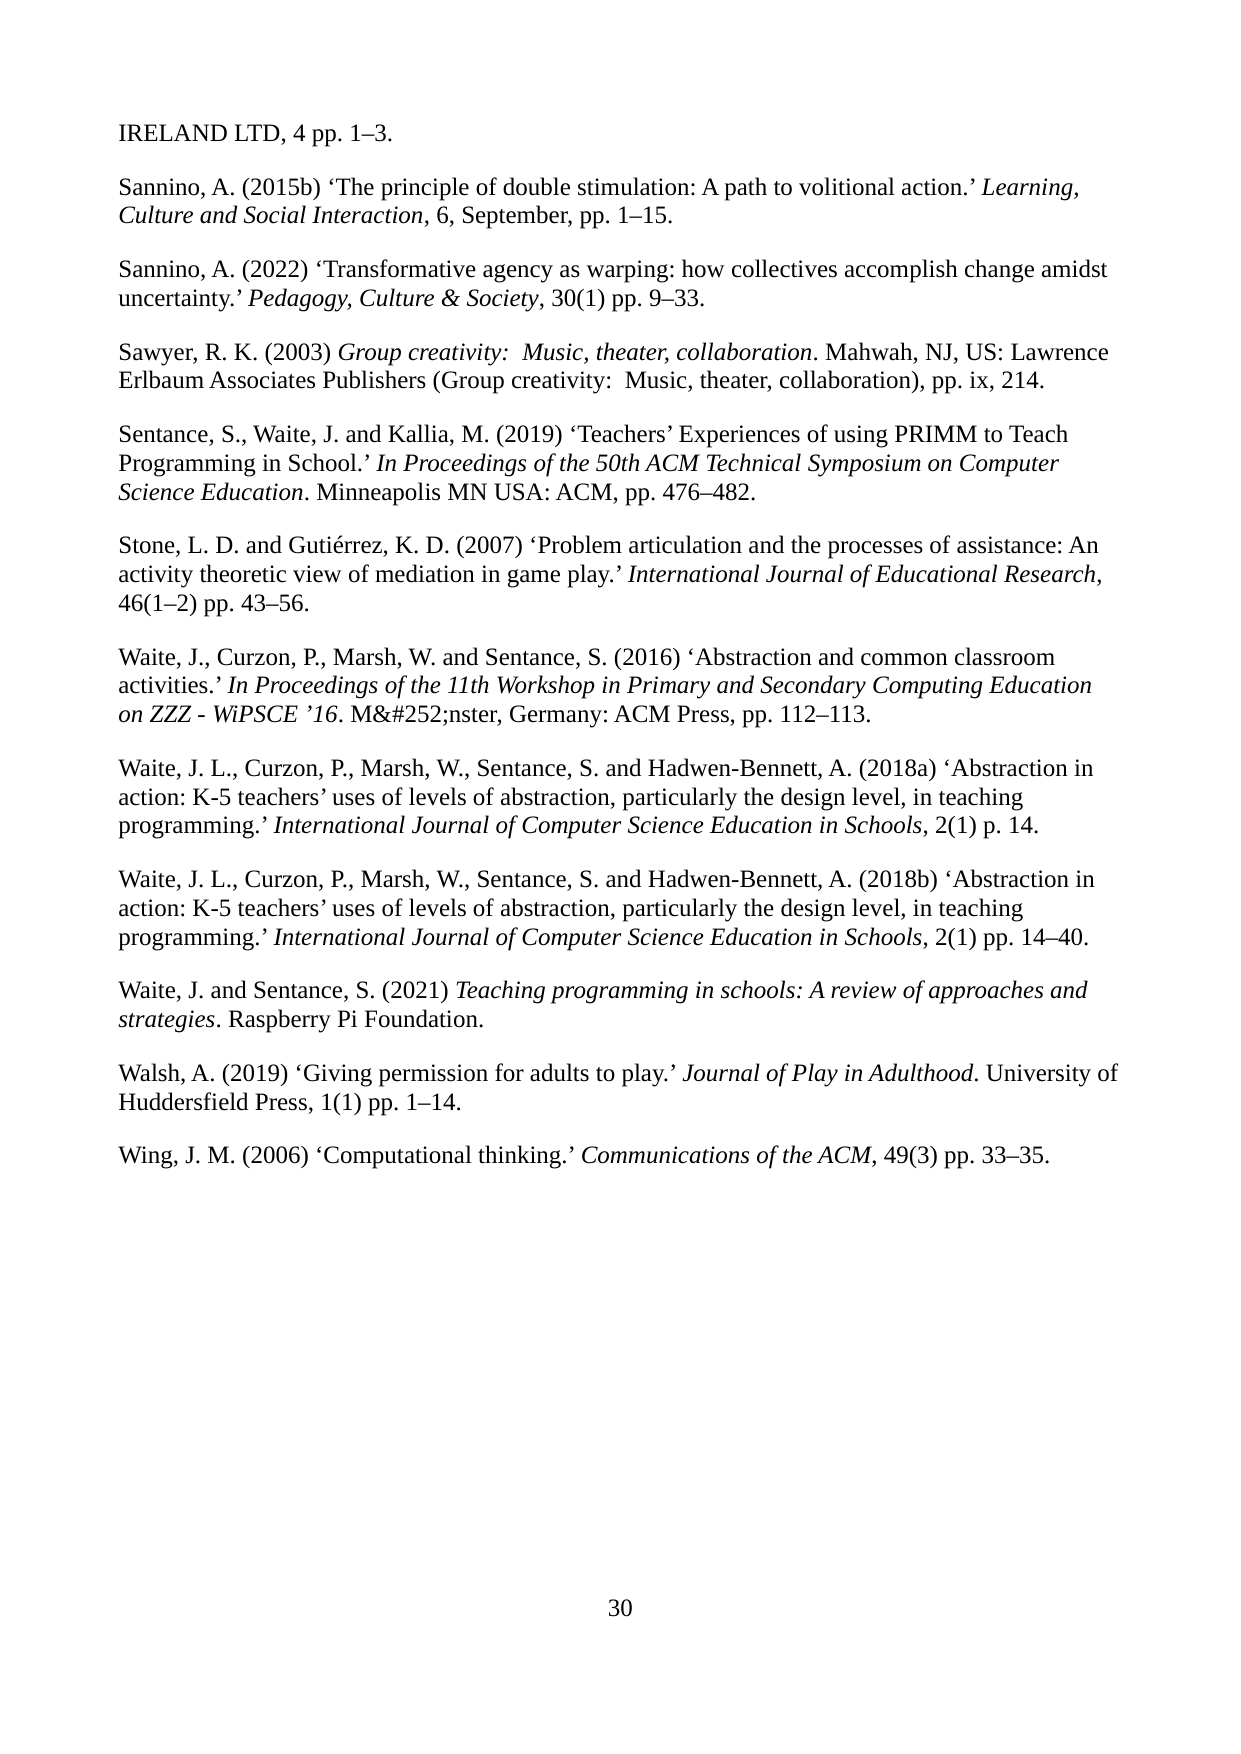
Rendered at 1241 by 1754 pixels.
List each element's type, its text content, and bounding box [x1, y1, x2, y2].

text Waite, J. L., Curzon, P., Marsh, W., Sentance, S. and Hadwen-Bennett, A. (2018b) ‘Abstraction in action: K-5 teachers’ uses of levels of abstraction, particularly the design level, in teaching programming.’ International Journal of Computer Science Education in Schools, 2(1) pp. 14–40. [118, 864, 1122, 951]
text Sannino, A. (2022) ‘Transformative agency as warping: how collectives accomplish change amidst uncertainty.’ Pedagogy, Culture & Society, 30(1) pp. 9–33. [118, 254, 1122, 312]
text Sawyer, R. K. (2003) Group creativity: Music, theater, collaboration. Mahwah, NJ, US: Lawrence Erlbaum Associates Publishers (Group creativity: Music, theater, collaboration), pp. ix, 214. [118, 337, 1122, 394]
text Sentance, S., Waite, J. and Kallia, M. (2019) ‘Teachers’ Experiences of using PRIMM to Teach Programming in School.’ In Proceedings of the 50th ACM Technical Symposium on Computer Science Education. Minneapolis MN USA: ACM, pp. 476–482. [118, 419, 1122, 506]
text Wing, J. M. (2006) ‘Computational thinking.’ Communications of the ACM, 49(3) pp. 33–35. [118, 1141, 1122, 1169]
text Waite, J., Curzon, P., Marsh, W. and Sentance, S. (2016) ‘Abstraction and common classroom activities.’ In Proceedings of the 11th Workshop in Primary and Secondary Computing Education on ZZZ - WiPSCE ’16. M&#252;nster, Germany: ACM Press, pp. 112–113. [118, 642, 1122, 728]
text Stone, L. D. and Gutiérrez, K. D. (2007) ‘Problem articulation and the processes of assistance: An activity theoretic view of mediation in game play.’ International Journal of Educational Research, 46(1–2) pp. 43–56. [118, 531, 1122, 617]
text Waite, J. and Sentance, S. (2021) Teaching programming in schools: A review of approaches and strategies. Raspberry Pi Foundation. [118, 976, 1122, 1033]
text Waite, J. L., Curzon, P., Marsh, W., Sentance, S. and Hadwen-Bennett, A. (2018a) ‘Abstraction in action: K-5 teachers’ uses of levels of abstraction, particularly the design level, in teaching programming.’ International Journal of Computer Science Education in Schools, 2(1) p. 14. [118, 753, 1122, 839]
text IRELAND LTD, 4 pp. 1–3. [118, 118, 1122, 147]
text Walsh, A. (2019) ‘Giving permission for adults to play.’ Journal of Play in Adulthood. University of Huddersfield Press, 1(1) pp. 1–14. [118, 1058, 1122, 1116]
text Sannino, A. (2015b) ‘The principle of double stimulation: A path to volitional action.’ Learning, Culture and Social Interaction, 6, September, pp. 1–15. [118, 172, 1122, 229]
